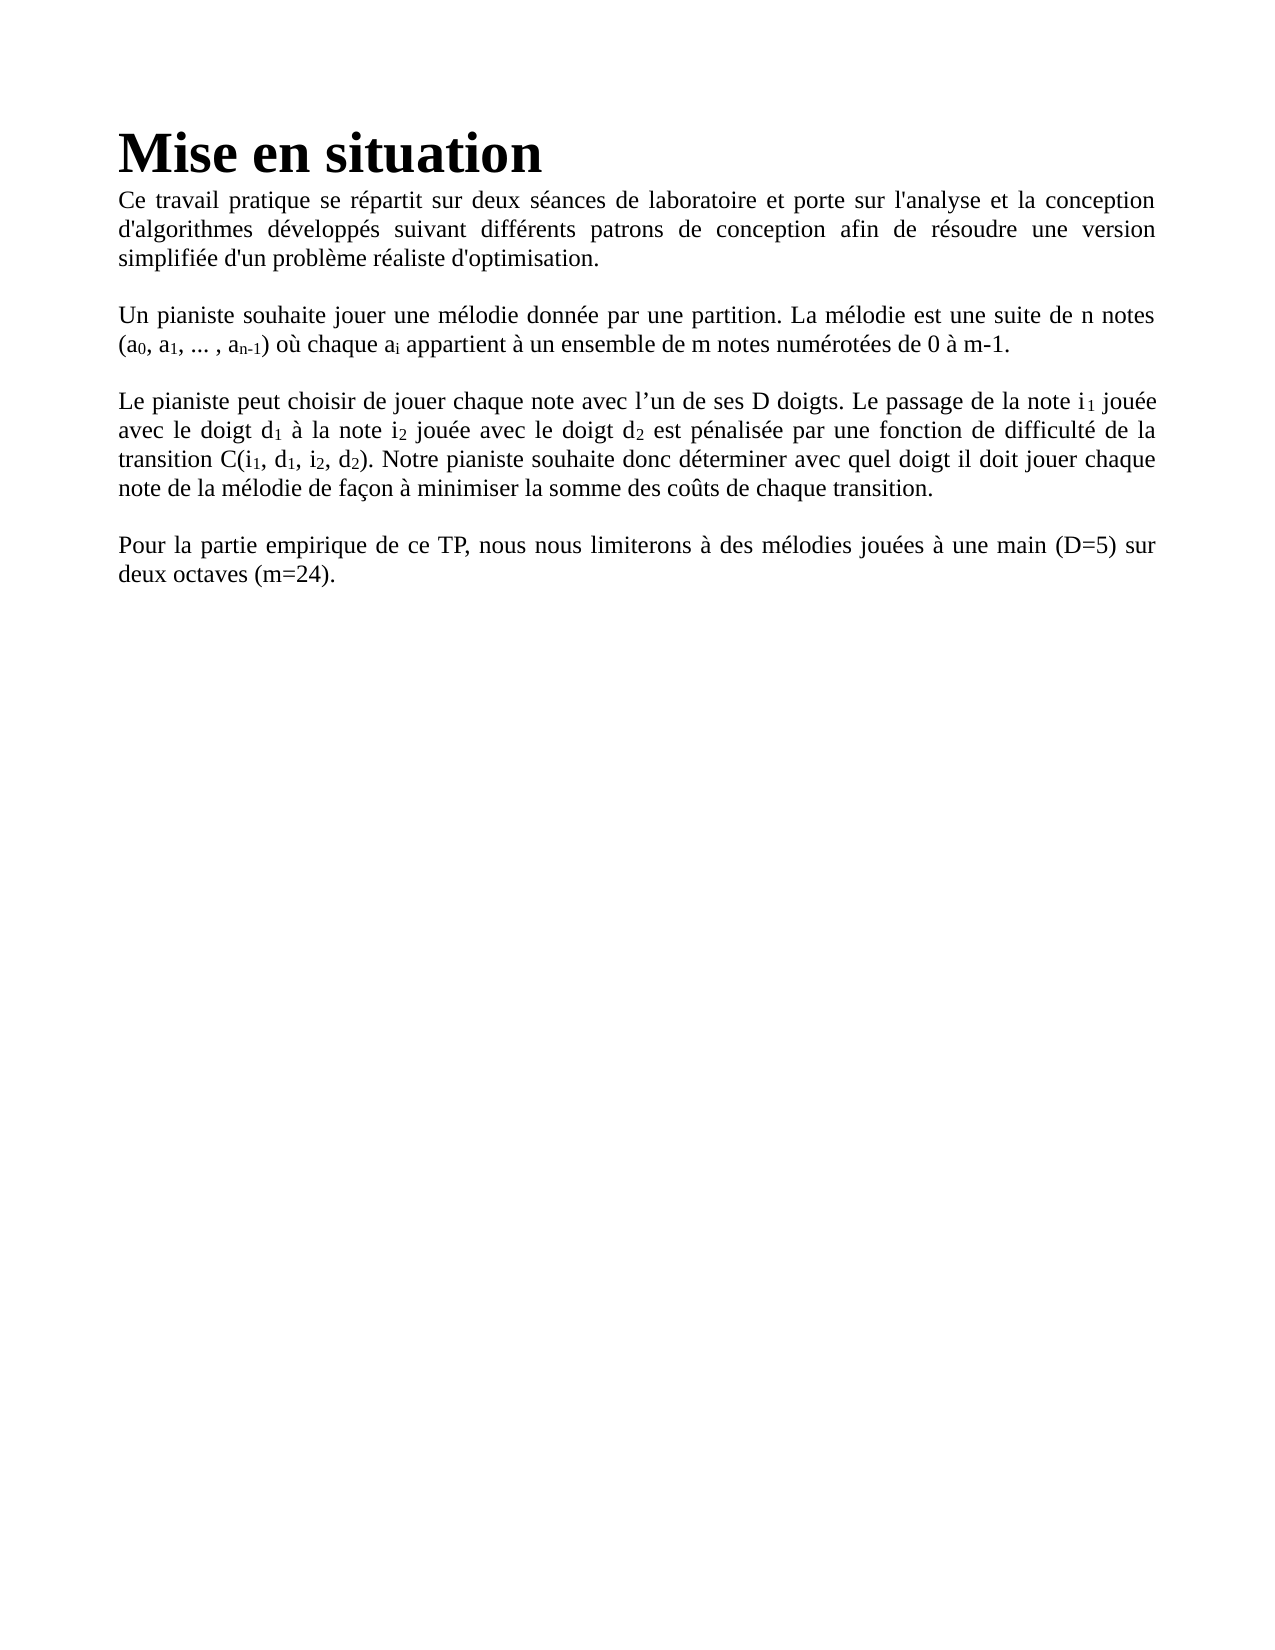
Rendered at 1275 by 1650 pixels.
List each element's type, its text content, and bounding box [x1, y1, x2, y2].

subtitle Mise en situation [118, 118, 1157, 185]
text Un pianiste souhaite jouer une mélodie donnée par une partition. La mélodie est une suite de n notes (a0, a1, ... , an-1) où chaque ai appartient à un ensemble de m notes numérotées de 0 à m-1. [118, 300, 1157, 358]
text Ce travail pratique se répartit sur deux séances de laboratoire et porte sur l'analyse et la conception d'algorithmes développés suivant différents patrons de conception afin de résoudre une version simplifiée d'un problème réaliste d'optimisation. [118, 185, 1157, 271]
text Le pianiste peut choisir de jouer chaque note avec l’un de ses D doigts. Le passage de la note i1 jouée avec le doigt d1 à la note i2 jouée avec le doigt d2 est pénalisée par une fonction de difficulté de la transition C(i1, d1, i2, d2). Notre pianiste souhaite donc déterminer avec quel doigt il doit jouer chaque note de la mélodie de façon à minimiser la somme des coûts de chaque transition. [118, 386, 1157, 501]
text Pour la partie empirique de ce TP, nous nous limiterons à des mélodies jouées à une main (D=5) sur deux octaves (m=24). [118, 530, 1157, 588]
